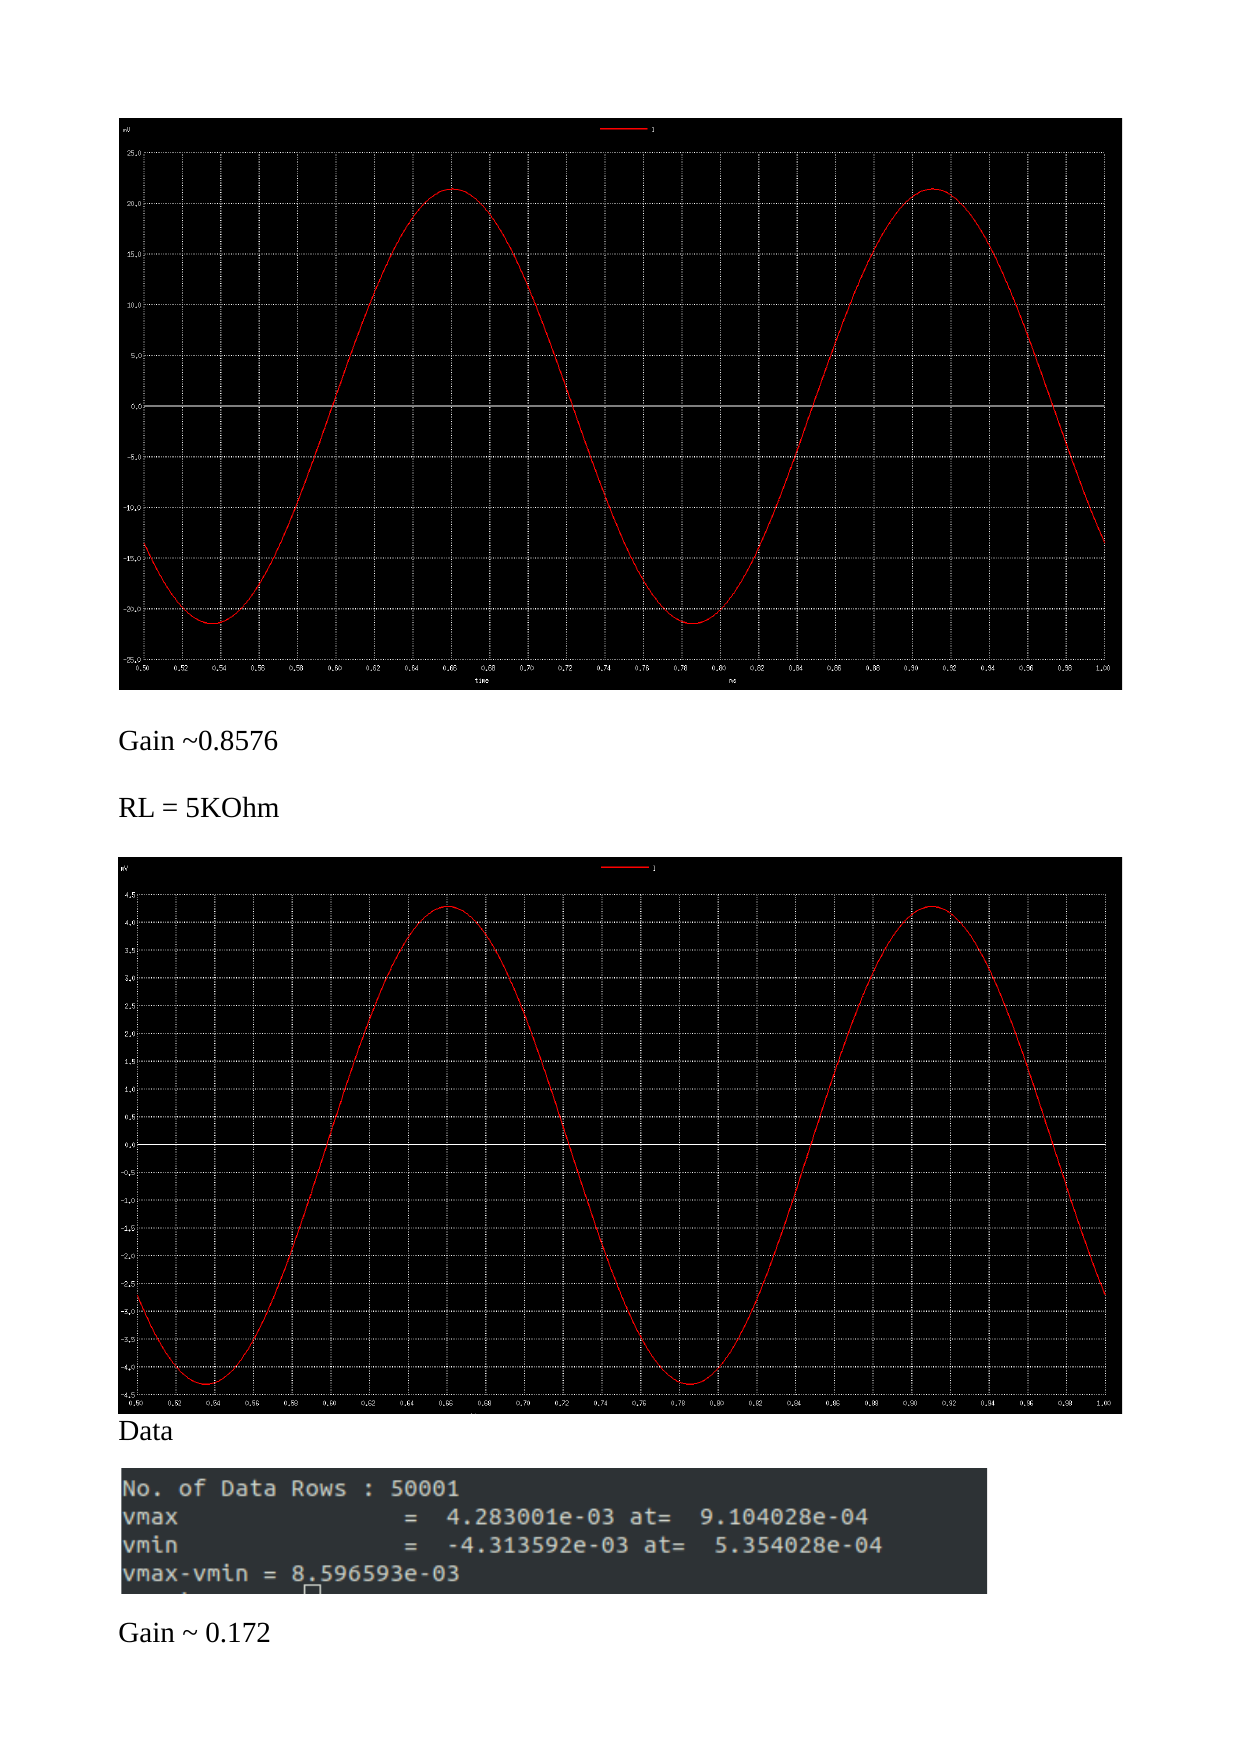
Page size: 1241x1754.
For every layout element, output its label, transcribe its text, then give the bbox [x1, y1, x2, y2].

text Gain ~0.8576 [118, 723, 1122, 756]
text Gain ~ 0.172 [118, 1615, 1122, 1648]
text Data [118, 1414, 1122, 1447]
picture [121, 1468, 988, 1594]
picture [118, 118, 1123, 690]
text RL = 5KOhm [118, 790, 1122, 823]
picture [118, 857, 1123, 1414]
